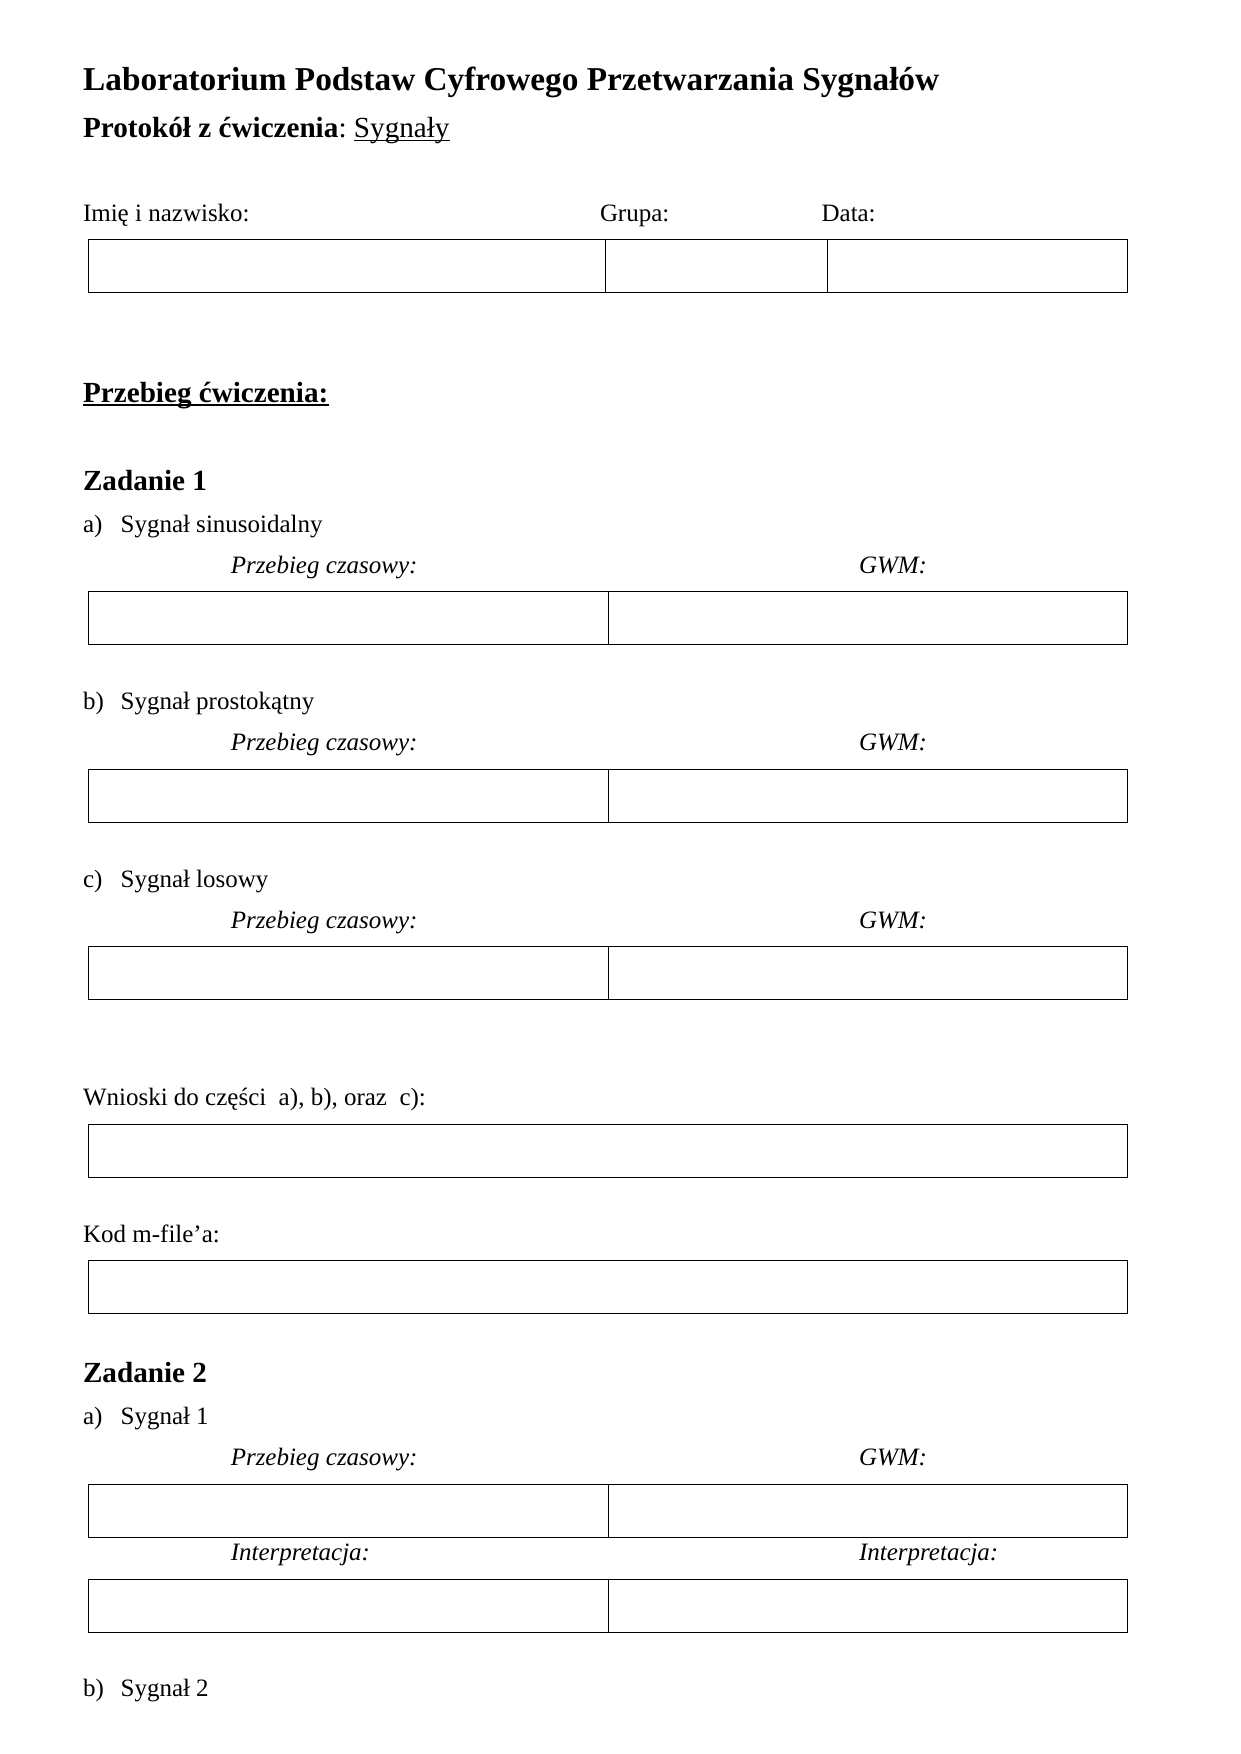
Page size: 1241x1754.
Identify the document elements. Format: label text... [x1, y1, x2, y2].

table_header [609, 1580, 1127, 1632]
table_header [89, 1580, 608, 1632]
table_header [606, 240, 827, 292]
table_header [89, 1485, 608, 1537]
text Przebieg ćwiczenia: [83, 375, 1122, 409]
list Sygnał losowy [83, 864, 1122, 892]
text Protokół z ćwiczenia: Sygnały [83, 111, 1148, 144]
table_header [609, 592, 1127, 644]
table_header [828, 240, 1127, 292]
text Zadanie 2 [83, 1355, 1122, 1388]
table_header [89, 1125, 1127, 1177]
text Laboratorium Podstaw Cyfrowego Przetwarzania Sygnałów [83, 60, 1148, 98]
text Interpretacja: Interpretacja: [194, 1537, 1148, 1566]
text Przebieg czasowy: GWM: [194, 905, 1148, 934]
text Przebieg czasowy: GWM: [194, 727, 1148, 756]
text Przebieg czasowy: GWM: [194, 550, 1148, 579]
table_header [609, 770, 1127, 822]
table_header [89, 947, 608, 999]
table_header [89, 592, 608, 644]
text Imię i nazwisko: Grupa: Data: [83, 198, 1148, 227]
table_header [89, 240, 605, 292]
list Sygnał 2 [83, 1673, 1122, 1702]
text Przebieg czasowy: GWM: [194, 1442, 1148, 1471]
table_header [609, 1485, 1127, 1537]
list Sygnał prostokątny [83, 686, 1122, 715]
text Wnioski do części a), b), oraz c): [83, 1082, 1122, 1111]
text Kod m-file’a: [83, 1219, 1122, 1247]
table_header [609, 947, 1127, 999]
table_header [89, 1261, 1127, 1313]
table_header [89, 770, 608, 822]
list Sygnał sinusoidalny [83, 509, 1122, 537]
text Zadanie 1 [83, 463, 1122, 496]
list Sygnał 1 [83, 1401, 1122, 1430]
